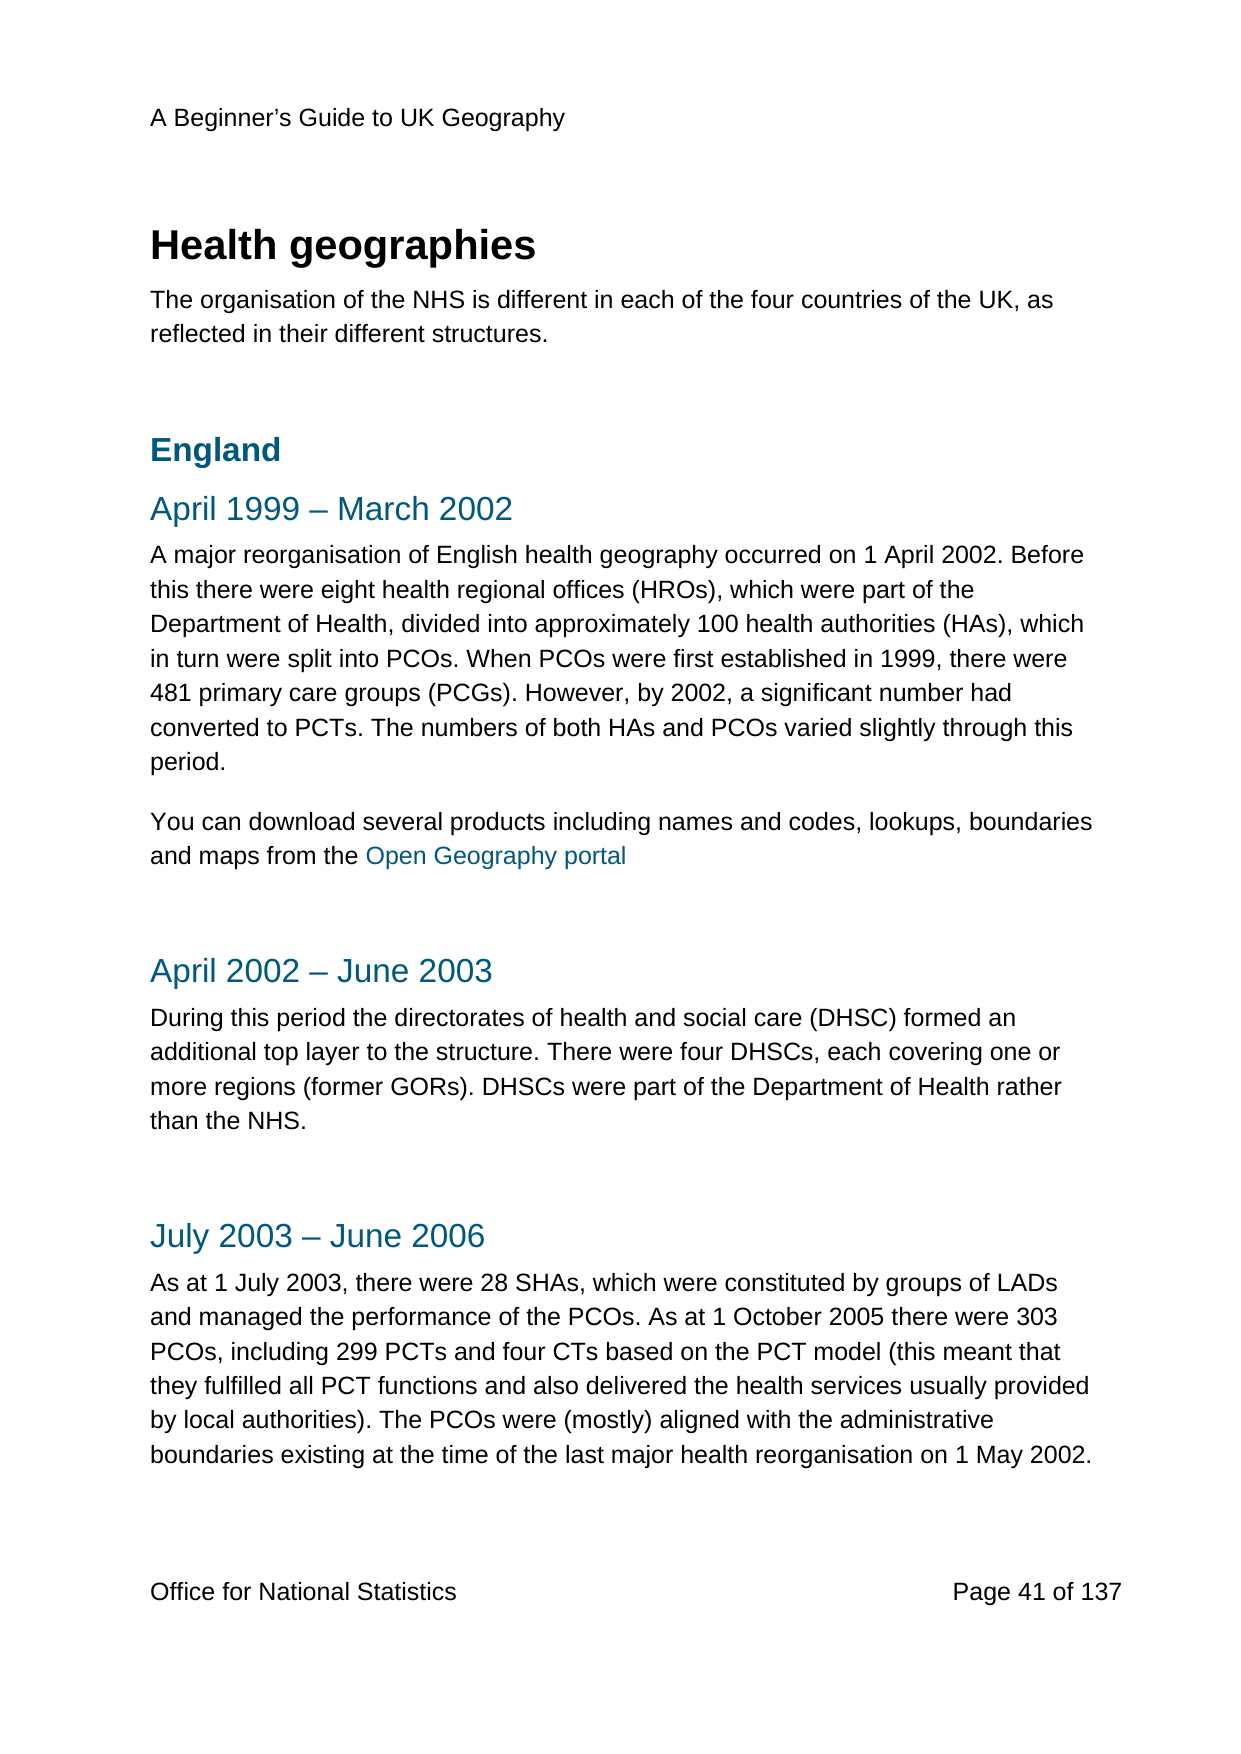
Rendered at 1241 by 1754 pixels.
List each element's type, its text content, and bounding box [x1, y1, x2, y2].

text You can download several products including names and codes, lookups, boundaries and maps from the Open Geography portal [150, 806, 1095, 870]
subtitle England [150, 430, 1122, 468]
subtitle April 1999 – March 2002 [150, 489, 1122, 528]
subtitle Health geographies [150, 220, 1122, 268]
subtitle July 2003 – June 2006 [150, 1217, 1122, 1255]
text As at 1 July 2003, there were 28 SHAs, which were constituted by groups of LADs and managed the performance of the PCOs. As at 1 October 2005 there were 303 PCOs, including 299 PCTs and four CTs based on the PCT model (this meant that they fulfilled all PCT functions and also delivered the health services usually provided by local authorities). The PCOs were (mostly) aligned with the administrative boundaries existing at the time of the last major health reorganisation on 1 May 2002. [150, 1267, 1095, 1469]
text The organisation of the NHS is different in each of the four countries of the UK, as reflected in their different structures. [150, 285, 1122, 348]
subtitle April 2002 – June 2003 [150, 952, 1122, 990]
text During this period the directorates of health and social care (DHSC) formed an additional top layer to the structure. There were four DHSCs, each covering one or more regions (former GORs). DHSCs were part of the Department of Health rather than the NHS. [150, 1002, 1095, 1135]
text A major reorganisation of English health geography occurred on 1 April 2002. Before this there were eight health regional offices (HROs), which were part of the Department of Health, divided into approximately 100 health authorities (HAs), which in turn were split into PCOs. When PCOs were first established in 1999, there were 481 primary care groups (PCGs). However, by 2002, a significant number had converted to PCTs. The numbers of both HAs and PCOs varied slightly through this period. [150, 540, 1095, 776]
